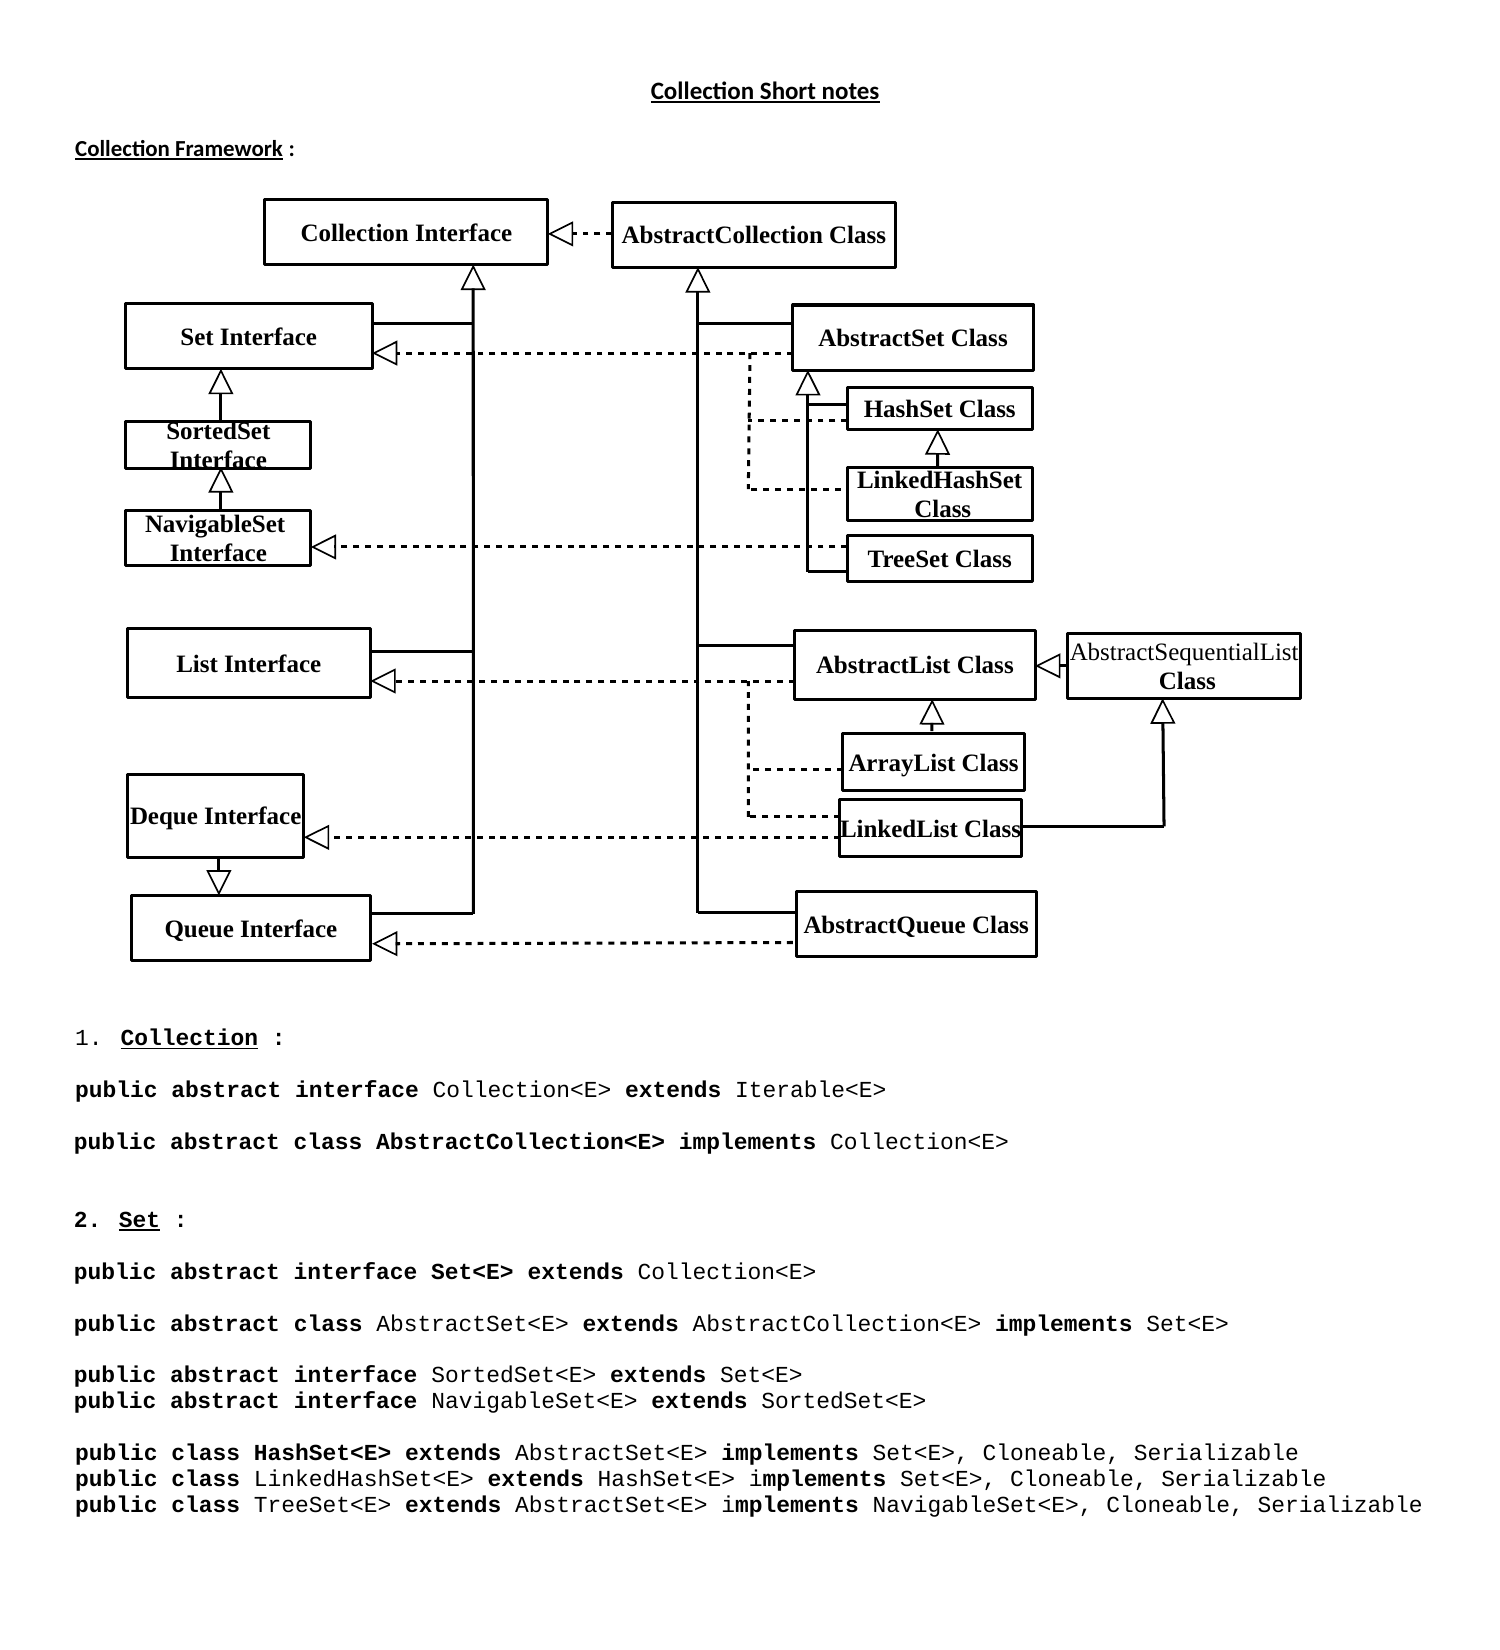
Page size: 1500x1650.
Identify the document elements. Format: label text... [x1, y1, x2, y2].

text public abstract class AbstractSet<E> extends AbstractCollection<E> implements Set<E> [73, 1312, 1455, 1338]
text Collection Short notes [75, 76, 1455, 106]
text public class LinkedHashSet<E> extends HashSet<E> implements Set<E>, Cloneable, Serializable [75, 1467, 1455, 1493]
text public abstract interface Collection<E> extends Iterable<E> [75, 1078, 1455, 1104]
text public abstract interface Set<E> extends Collection<E> [73, 1260, 1455, 1286]
list public abstract class AbstractCollection<E> implements Collection<E> [73, 1130, 1455, 1156]
list 2. Set : [73, 1208, 1455, 1234]
text public abstract interface SortedSet<E> extends Set<E> [73, 1364, 1455, 1390]
text public class TreeSet<E> extends AbstractSet<E> implements NavigableSet<E>, Cloneable, Serializable [75, 1493, 1455, 1519]
text Collection Framework : [75, 134, 1455, 162]
text public abstract interface NavigableSet<E> extends SortedSet<E> [73, 1390, 1455, 1416]
text public class HashSet<E> extends AbstractSet<E> implements Set<E>, Cloneable, Serializable [75, 1442, 1455, 1467]
text 1. Collection : [75, 1027, 1455, 1052]
